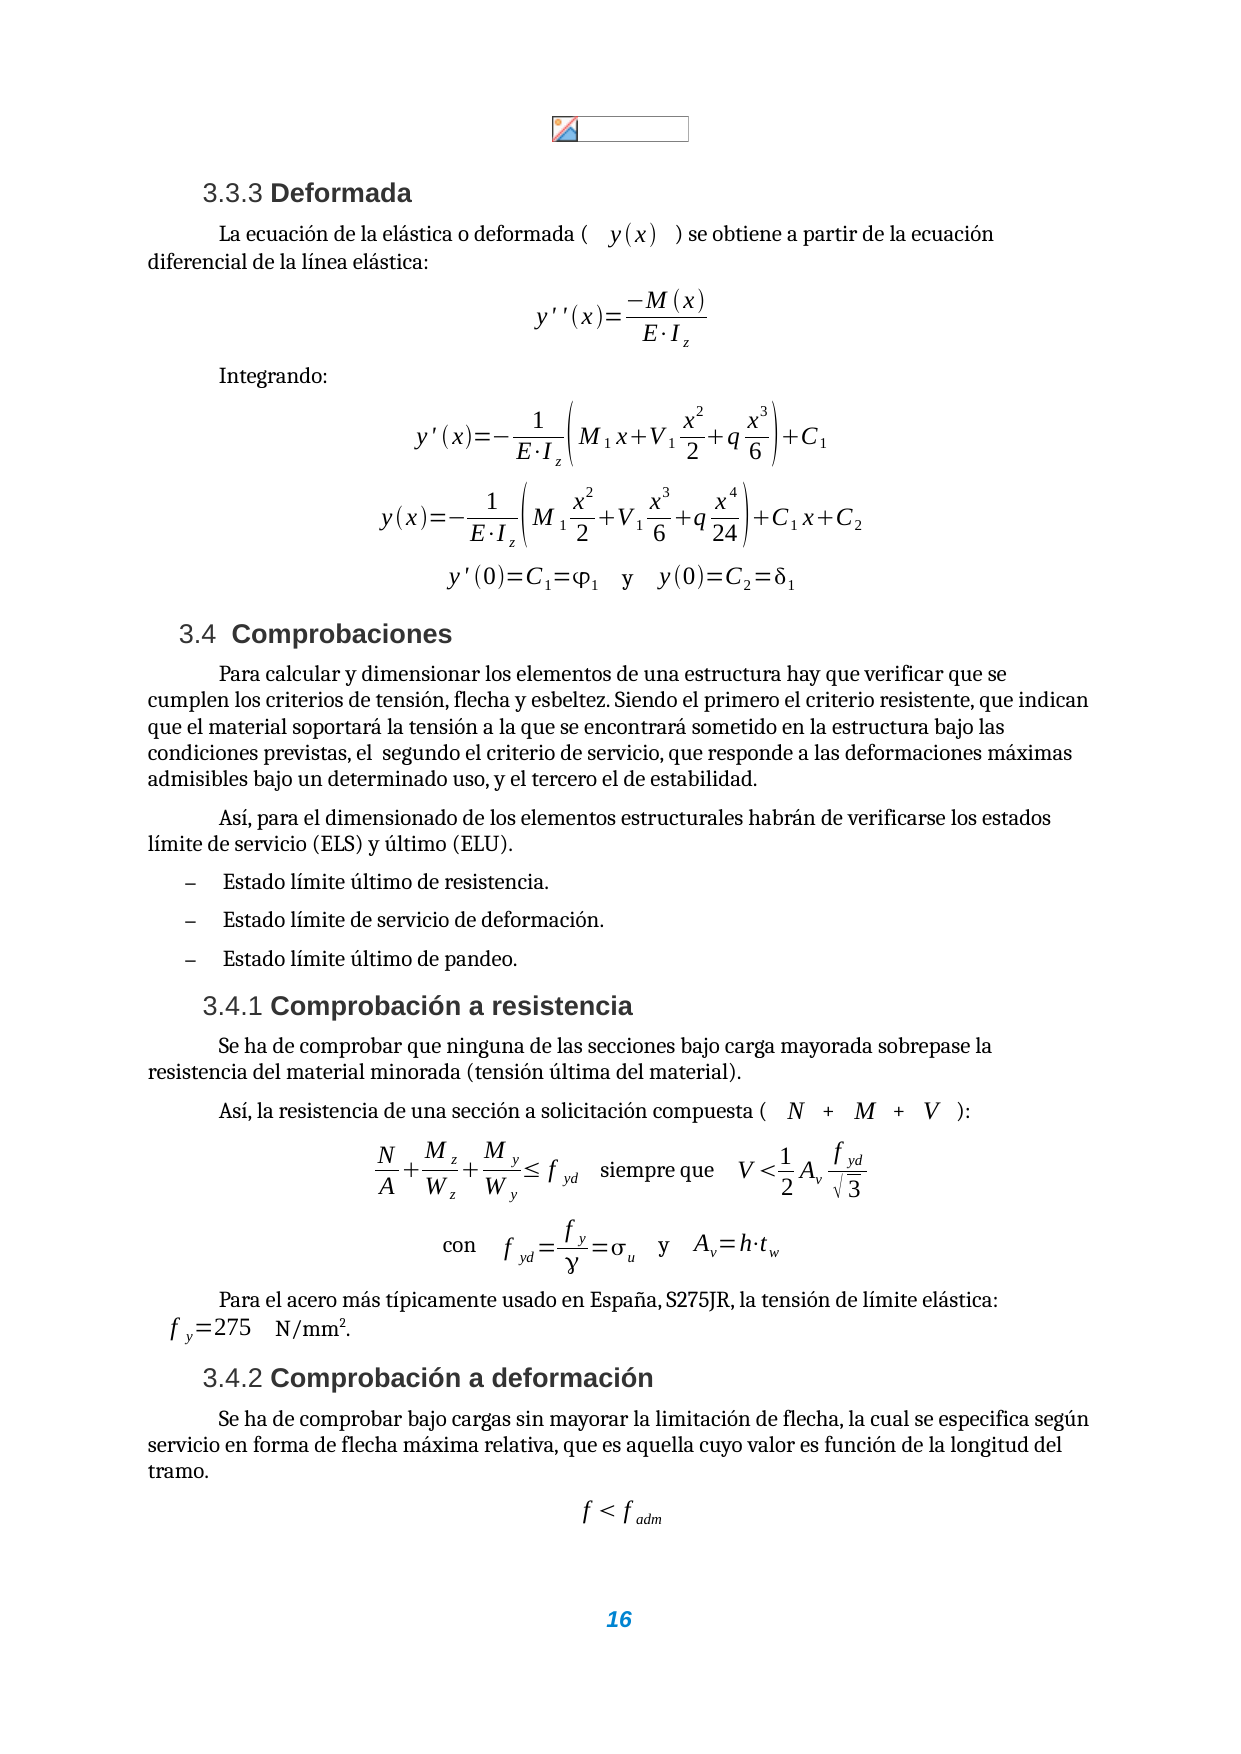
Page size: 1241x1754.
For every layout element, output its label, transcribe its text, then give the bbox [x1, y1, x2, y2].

subtitle Comprobación a resistencia [148, 989, 1093, 1021]
text con y [148, 1215, 1093, 1275]
subtitle Comprobación a deformación [148, 1362, 1093, 1394]
text Así, para el dimensionado de los elementos estructurales habrán de verificarse los estados límite de servicio (ELS) y último (ELU). [148, 804, 1093, 857]
text Integrando: [148, 362, 1093, 389]
text Para el acero más típicamente usado en España, S275JR, la tensión de límite elástica: N/mm2. [148, 1287, 1093, 1345]
text Así, la resistencia de una sección a solicitación compuesta (++): [148, 1097, 1093, 1125]
text Para calcular y dimensionar los elementos de una estructura hay que verificar que se cumplen los criterios de tensión, flecha y esbeltez. Siendo el primero el criterio resistente, que indican que el material soportará la tensión a la que se encontrará sometido en la estructura bajo las condiciones previstas, el segundo el criterio de servicio, que responde a las deformaciones máximas admisibles bajo un determinado uso, y el tercero el de estabilidad. [148, 661, 1093, 793]
list Estado límite de servicio de deformación. [185, 907, 1093, 934]
list Estado límite último de pandeo. [185, 946, 1093, 972]
subtitle Deformada [148, 177, 1093, 208]
text Se ha de comprobar bajo cargas sin mayorar la limitación de flecha, la cual se especifica según servicio en forma de flecha máxima relativa, que es aquella cuyo valor es función de la longitud del tramo. [148, 1406, 1093, 1484]
text La ecuación de la elástica o deformada () se obtiene a partir de la ecuación diferencial de la línea elástica: [148, 220, 1093, 275]
text Se ha de comprobar que ninguna de las secciones bajo carga mayorada sobrepase la resistencia del material minorada (tensión última del material). [148, 1033, 1093, 1085]
text y [153, 563, 1087, 594]
list Estado límite último de resistencia. [185, 869, 1093, 895]
text siempre que [148, 1137, 1093, 1203]
subtitle Comprobaciones [148, 618, 1093, 649]
